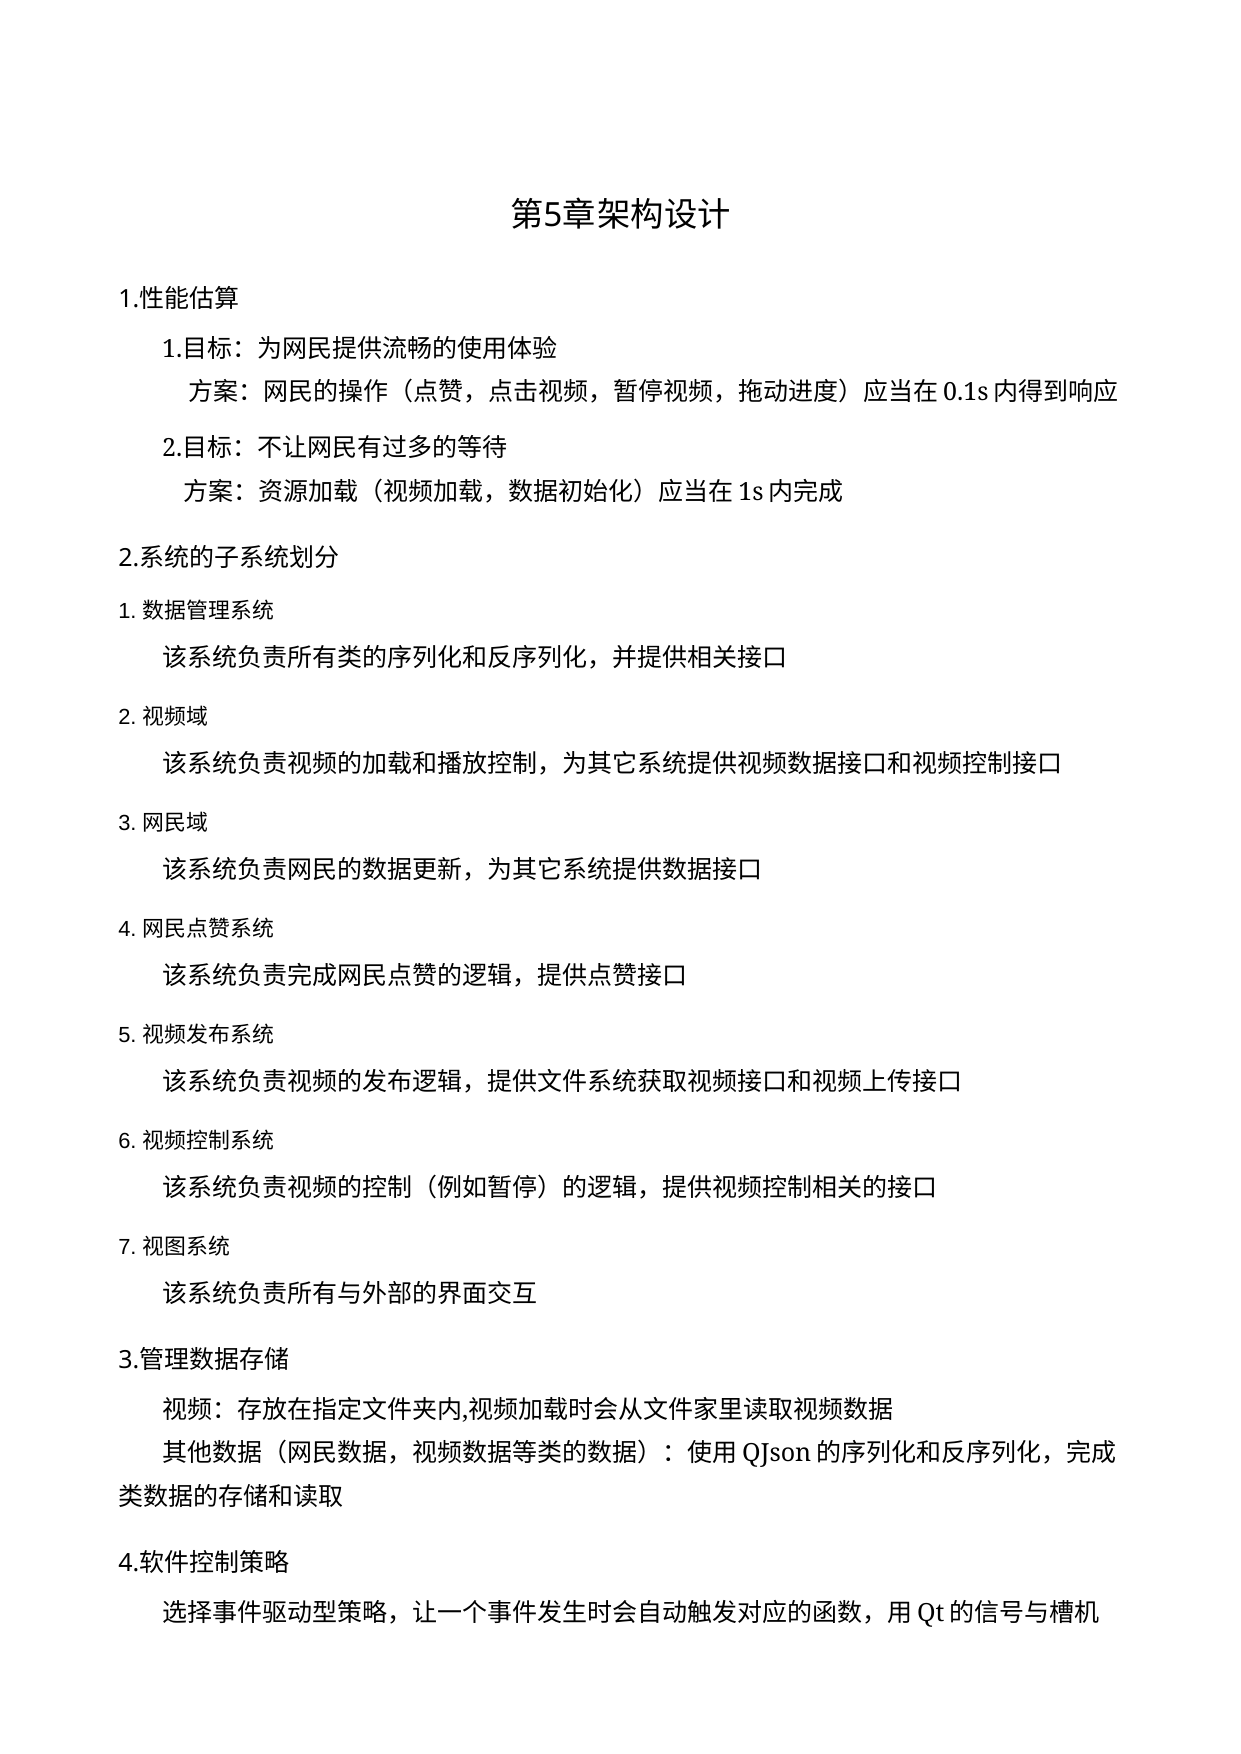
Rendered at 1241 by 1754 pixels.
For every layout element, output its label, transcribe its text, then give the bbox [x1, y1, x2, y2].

subtitle 网民域 [118, 805, 1122, 836]
subtitle 1.性能估算 [118, 278, 1122, 314]
subtitle 4.软件控制策略 [118, 1542, 1122, 1579]
text 该系统负责视频的发布逻辑，提供文件系统获取视频接口和视频上传接口 [118, 1061, 1122, 1097]
text 2.目标：不让网民有过多的等待 方案：资源加载（视频加载，数据初始化）应当在1s内完成 [118, 428, 1122, 508]
subtitle 视频域 [118, 699, 1122, 730]
text 该系统负责完成网民点赞的逻辑，提供点赞接口 [118, 955, 1122, 991]
subtitle 网民点赞系统 [118, 911, 1122, 942]
subtitle 视频发布系统 [118, 1017, 1122, 1048]
text 该系统负责视频的加载和播放控制，为其它系统提供视频数据接口和视频控制接口 [118, 743, 1122, 779]
subtitle 视频控制系统 [118, 1123, 1122, 1154]
text 视频：存放在指定文件夹内,视频加载时会从文件家里读取视频数据 其他数据（网民数据，视频数据等类的数据）：使用QJson的序列化和反序列化，完成类数据的存储和读取 [118, 1389, 1122, 1512]
text 1.目标：为网民提供流畅的使用体验 方案：网民的操作（点赞，点击视频，暂停视频，拖动进度）应当在0.1s内得到响应 [118, 328, 1122, 408]
text 该系统负责视频的控制（例如暂停）的逻辑，提供视频控制相关的接口 [118, 1167, 1122, 1203]
subtitle 数据管理系统 [118, 593, 1122, 624]
text 该系统负责网民的数据更新，为其它系统提供数据接口 [118, 849, 1122, 885]
subtitle 视图系统 [118, 1229, 1122, 1261]
text 该系统负责所有与外部的界面交互 [118, 1273, 1122, 1309]
subtitle 架构设计 [118, 188, 1122, 236]
text 该系统负责所有类的序列化和反序列化，并提供相关接口 [118, 637, 1122, 673]
text 选择事件驱动型策略，让一个事件发生时会自动触发对应的函数，用Qt的信号与槽机 [118, 1592, 1122, 1628]
subtitle 3.管理数据存储 [118, 1339, 1122, 1376]
subtitle 2.系统的子系统划分 [118, 537, 1122, 574]
